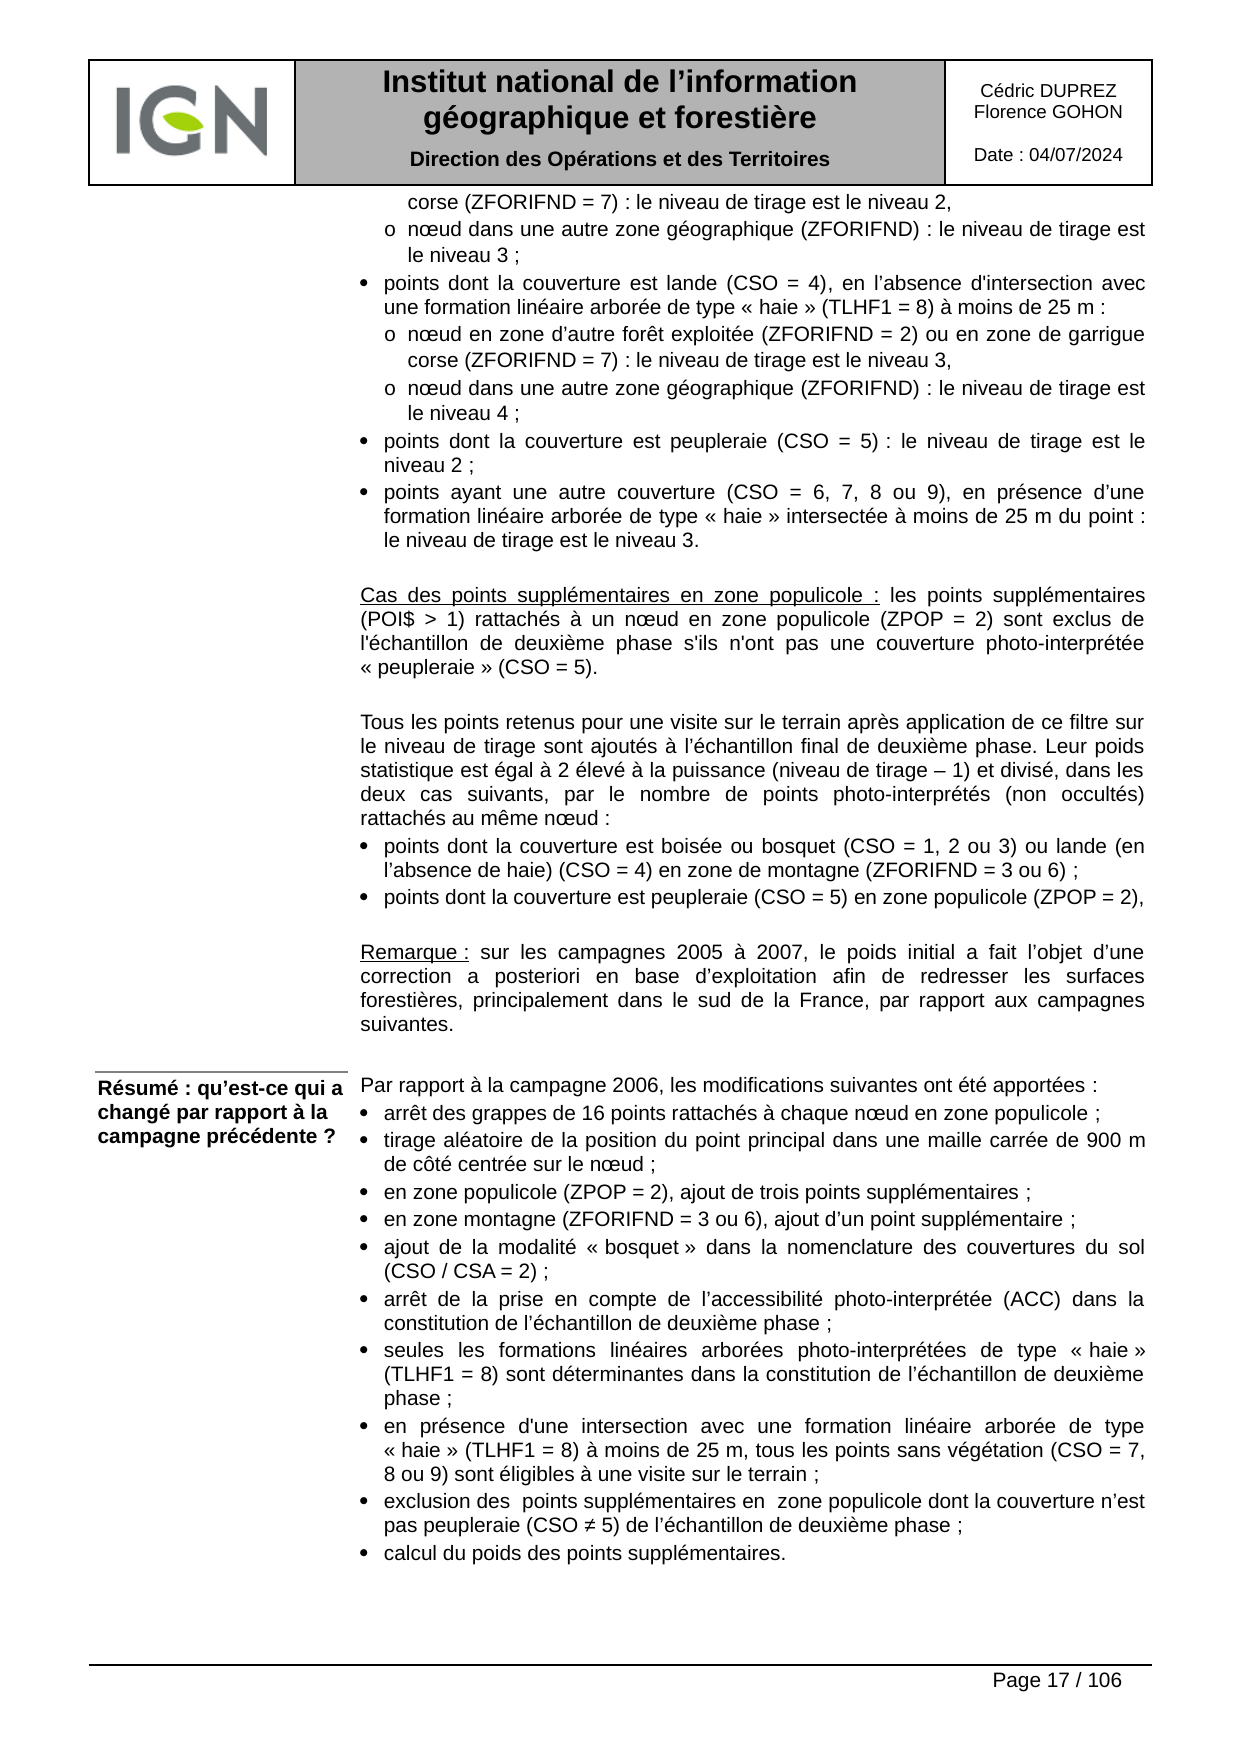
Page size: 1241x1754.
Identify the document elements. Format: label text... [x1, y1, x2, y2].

table_cell Résumé : qu’est-ce qui a changé par rapport à la campagne précédente ? [89, 1069, 354, 1598]
table_cell Par rapport à la campagne 2006, les modifications suivantes ont été apportées : arrêt des grappes de 16 points rattachés à chaque nœud en zone populicole ; tirage aléatoire de la position du point principal dans une maille carrée de 900 m de côté centrée sur le nœud ; en zone populicole (ZPOP = 2), ajout de trois points supplémentaires ; en zone montagne (ZFORIFND = 3 ou 6), ajout d’un point supplémentaire ; ajout de la modalité « bosquet » dans la nomenclature des couvertures du sol (CSO / CSA = 2) ; arrêt de la prise en compte de l’accessibilité photo-interprétée (ACC) dans la constitution de l’échantillon de deuxième phase ; seules les formations linéaires arborées photo-interprétées de type « haie » (TLHF1 = 8) sont déterminantes dans la constitution de l’échantillon de deuxième phase ; en présence d'une intersection avec une formation linéaire arborée de type « haie » (TLHF1 = 8) à moins de 25 m, tous les points sans végétation (CSO = 7, 8 ou 9) sont éligibles à une visite sur le terrain ; exclusion des points supplémentaires en zone populicole dont la couverture n’est pas peupleraie (CSO ≠ 5) de l’échantillon de deuxième phase ; calcul du poids des points supplémentaires. [354, 1069, 1152, 1598]
table_cell [89, 186, 354, 1069]
picture [91, 62, 293, 180]
table_cell corse (ZFORIFND = 7) : le niveau de tirage est le niveau 2, nœud dans une autre zone géographique (ZFORIFND) : le niveau de tirage est le niveau 3 ; points dont la couverture est lande (CSO = 4), en l’absence d'intersection avec une formation linéaire arborée de type « haie » (TLHF1 = 8) à moins de 25 m : nœud en zone d’autre forêt exploitée (ZFORIFND = 2) ou en zone de garrigue corse (ZFORIFND = 7) : le niveau de tirage est le niveau 3, nœud dans une autre zone géographique (ZFORIFND) : le niveau de tirage est le niveau 4 ; points dont la couverture est peupleraie (CSO = 5) : le niveau de tirage est le niveau 2 ; points ayant une autre couverture (CSO = 6, 7, 8 ou 9), en présence d’une formation linéaire arborée de type « haie » intersectée à moins de 25 m du point : le niveau de tirage est le niveau 3. Cas des points supplémentaires en zone populicole : les points supplémentaires (POI$ > 1) rattachés à un nœud en zone populicole (ZPOP = 2) sont exclus de l'échantillon de deuxième phase s'ils n'ont pas une couverture photo-interprétée « peupleraie » (CSO = 5). Tous les points retenus pour une visite sur le terrain après application de ce filtre sur le niveau de tirage sont ajoutés à l’échantillon final de deuxième phase. Leur poids statistique est égal à 2 élevé à la puissance (niveau de tirage – 1) et divisé, dans les deux cas suivants, par le nombre de points photo-interprétés (non occultés) rattachés au même nœud : points dont la couverture est boisée ou bosquet (CSO = 1, 2 ou 3) ou lande (en l’absence de haie) (CSO = 4) en zone de montagne (ZFORIFND = 3 ou 6) ; points dont la couverture est peupleraie (CSO = 5) en zone populicole (ZPOP = 2), Remarque : sur les campagnes 2005 à 2007, le poids initial a fait l’objet d’une correction a posteriori en base d’exploitation afin de redresser les surfaces forestières, principalement dans le sud de la France, par rapport aux campagnes suivantes. [354, 186, 1152, 1069]
